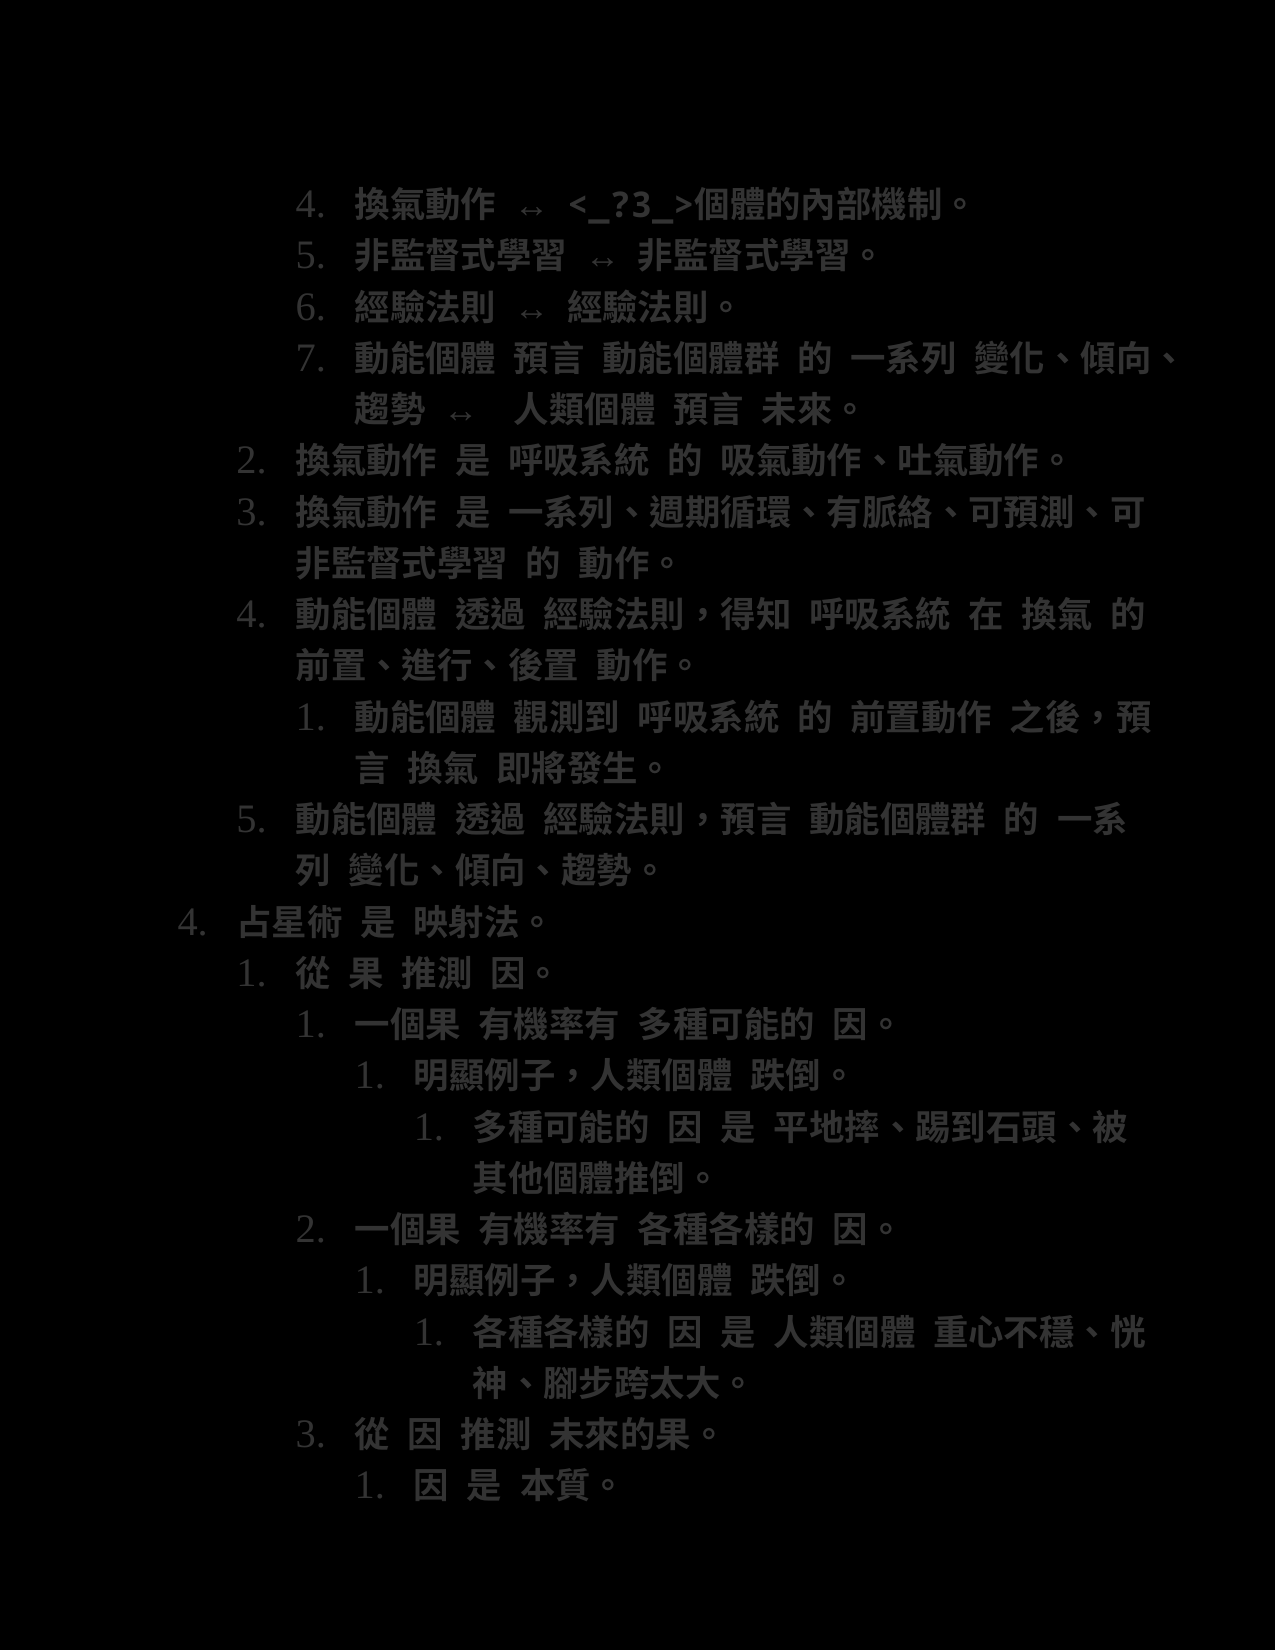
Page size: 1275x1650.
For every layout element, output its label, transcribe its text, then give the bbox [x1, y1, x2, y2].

list 多種可能的 因 是 平地摔、踢到石頭、被其他個體推倒。 [413, 1099, 1157, 1201]
list 非監督式學習 ↔ 非監督式學習。 [295, 228, 1157, 279]
list 換氣動作 是 一系列、週期循環、有脈絡、可預測、可非監督式學習 的 動作。 [236, 484, 1157, 586]
list 從 因 推測 未來的果。 [295, 1406, 1157, 1458]
list 因 是 本質。 [354, 1458, 1157, 1509]
list 動能個體 預言 動能個體群 的 一系列 變化、傾向、趨勢 ↔ 人類個體 預言 未來。 [295, 330, 1157, 433]
list 換氣動作 ↔ <_?3_>個體的內部機制。 [295, 176, 1157, 228]
list 動能個體 觀測到 呼吸系統 的 前置動作 之後，預言 換氣 即將發生。 [295, 689, 1157, 791]
list 各種各樣的 因 是 人類個體 重心不穩、恍神、腳步跨太大。 [413, 1304, 1157, 1406]
list 換氣動作 是 呼吸系統 的 吸氣動作、吐氣動作。 [236, 433, 1157, 484]
list 一個果 有機率有 各種各樣的 因。 [295, 1201, 1157, 1253]
list 經驗法則 ↔ 經驗法則。 [295, 279, 1157, 330]
list 動能個體 透過 經驗法則，預言 動能個體群 的 一系列 變化、傾向、趨勢。 [236, 791, 1157, 894]
list 一個果 有機率有 多種可能的 因。 [295, 996, 1157, 1048]
list 占星術 是 映射法。 [177, 894, 1157, 945]
list 從 果 推測 因。 [236, 945, 1157, 996]
list 動能個體 透過 經驗法則，得知 呼吸系統 在 換氣 的 前置、進行、後置 動作。 [236, 586, 1157, 689]
list 明顯例子，人類個體 跌倒。 [354, 1048, 1157, 1099]
list 明顯例子，人類個體 跌倒。 [354, 1253, 1157, 1304]
